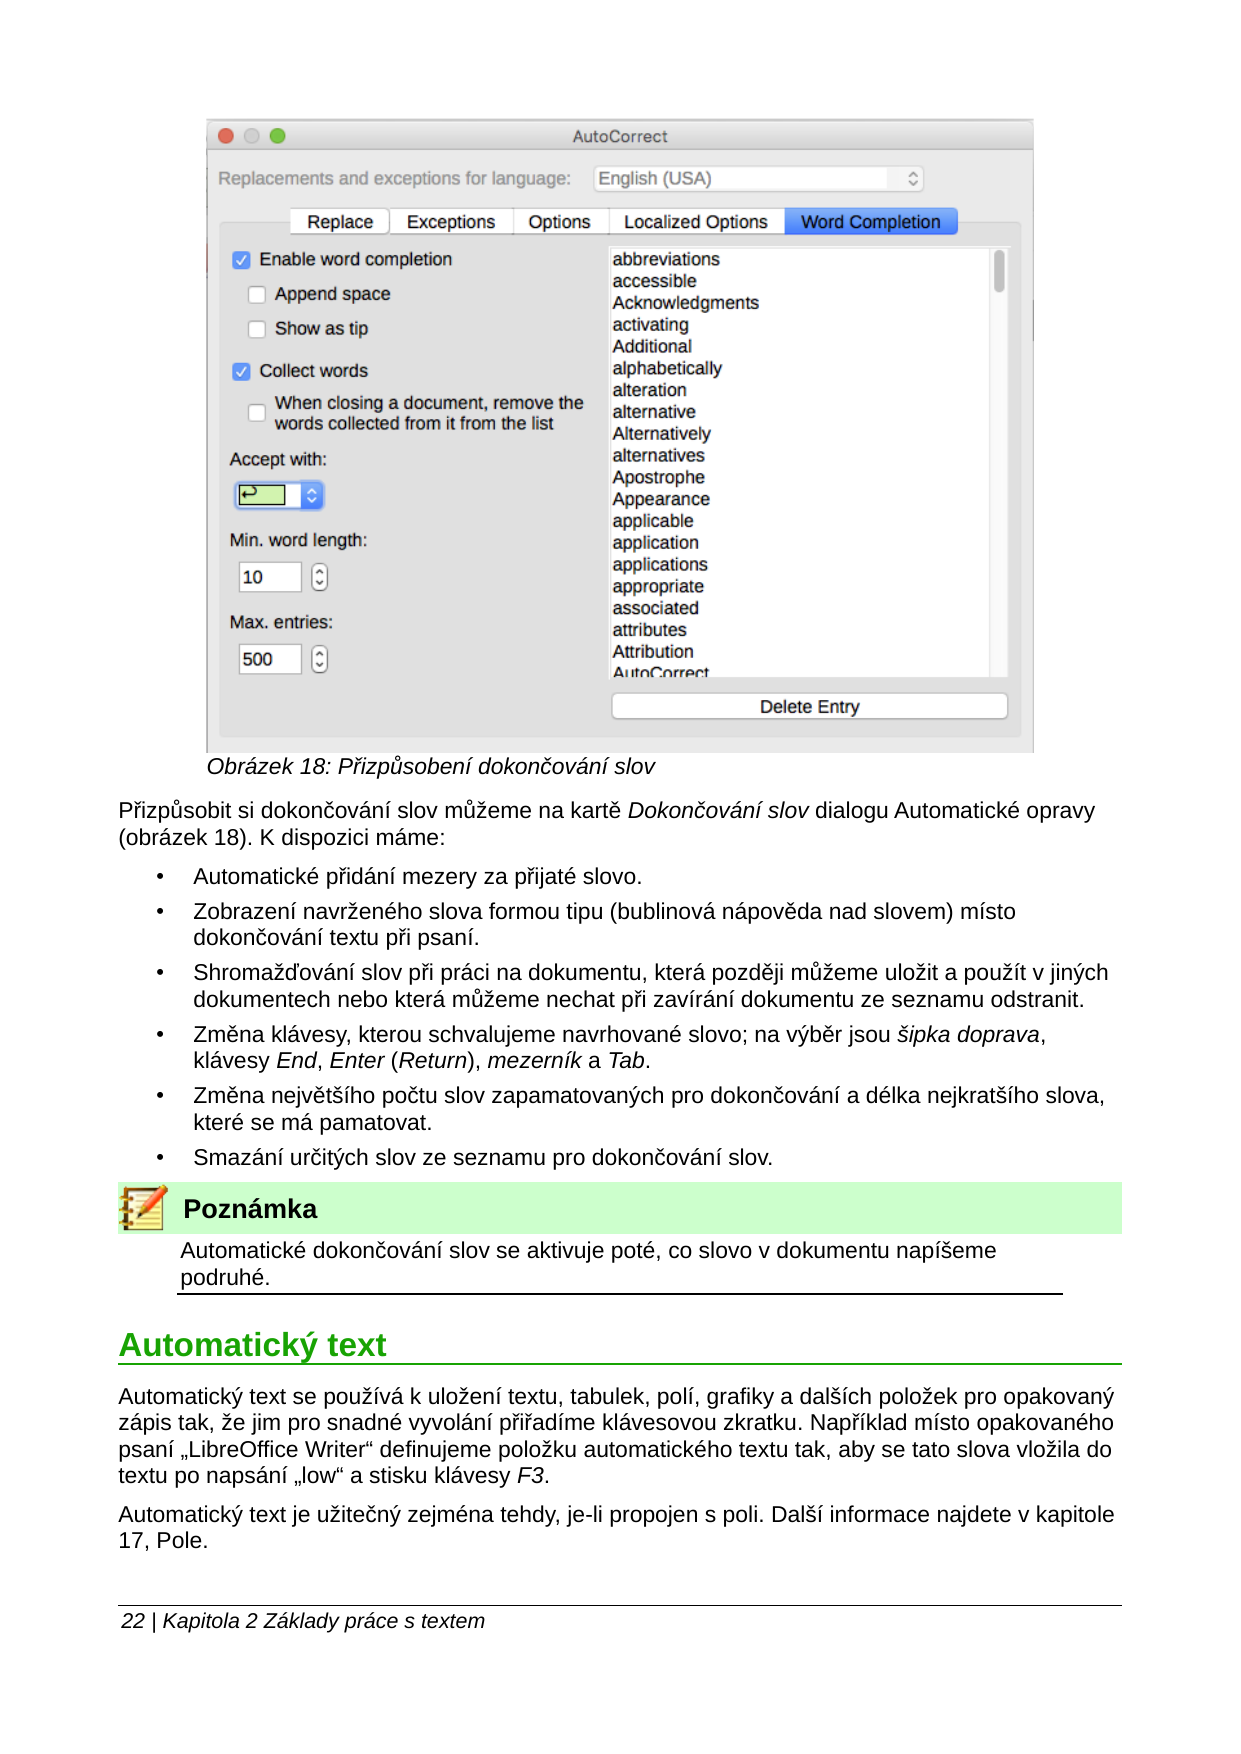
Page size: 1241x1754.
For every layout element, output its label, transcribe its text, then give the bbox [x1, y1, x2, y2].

text Automatické dokončování slov se aktivuje poté, co slovo v dokumentu napíšeme podruhé. [177, 1234, 1063, 1293]
list Automatické přidání mezery za přijaté slovo. [156, 863, 1122, 889]
text Obrázek 18: Přizpůsobení dokončování slov [206, 753, 1034, 779]
subtitle Automatický text [118, 1324, 1122, 1363]
picture [119, 1183, 170, 1234]
list Změna klávesy, kterou schvalujeme navrhované slovo; na výběr jsou šipka doprava, klávesy End, Enter (Return), mezerník a Tab. [156, 1021, 1122, 1074]
subtitle Poznámka [118, 1182, 1122, 1234]
list Přizpůsobit si dokončování slov můžeme na kartě Dokončování slov dialogu Automatické opravy (obrázek 18). K dispozici máme: [118, 797, 1122, 850]
list Shromažďování slov při práci na dokumentu, která později můžeme uložit a použít v jiných dokumentech nebo která můžeme nechat při zavírání dokumentu ze seznamu odstranit. [156, 959, 1122, 1012]
text Automatický text je užitečný zejména tehdy, je-li propojen s poli. Další informace najdete v kapitole 17, Pole. [118, 1501, 1122, 1553]
list Změna největšího počtu slov zapamatovaných pro dokončování a délka nejkratšího slova, které se má pamatovat. [156, 1082, 1122, 1135]
text Automatický text se používá k uložení textu, tabulek, polí, grafiky a dalších položek pro opakovaný zápis tak, že jim pro snadné vyvolání přiřadíme klávesovou zkratku. Například místo opakovaného psaní „LibreOffice Writer“ definujeme položku automatického textu tak, aby se tato slova vložila do textu po napsání „low“ a stisku klávesy F3. [118, 1383, 1122, 1488]
list Smazání určitých slov ze seznamu pro dokončování slov. [156, 1144, 1122, 1170]
picture [206, 118, 1034, 753]
list Zobrazení navrženého slova formou tipu (bublinová nápověda nad slovem) místo dokončování textu při psaní. [156, 898, 1122, 951]
